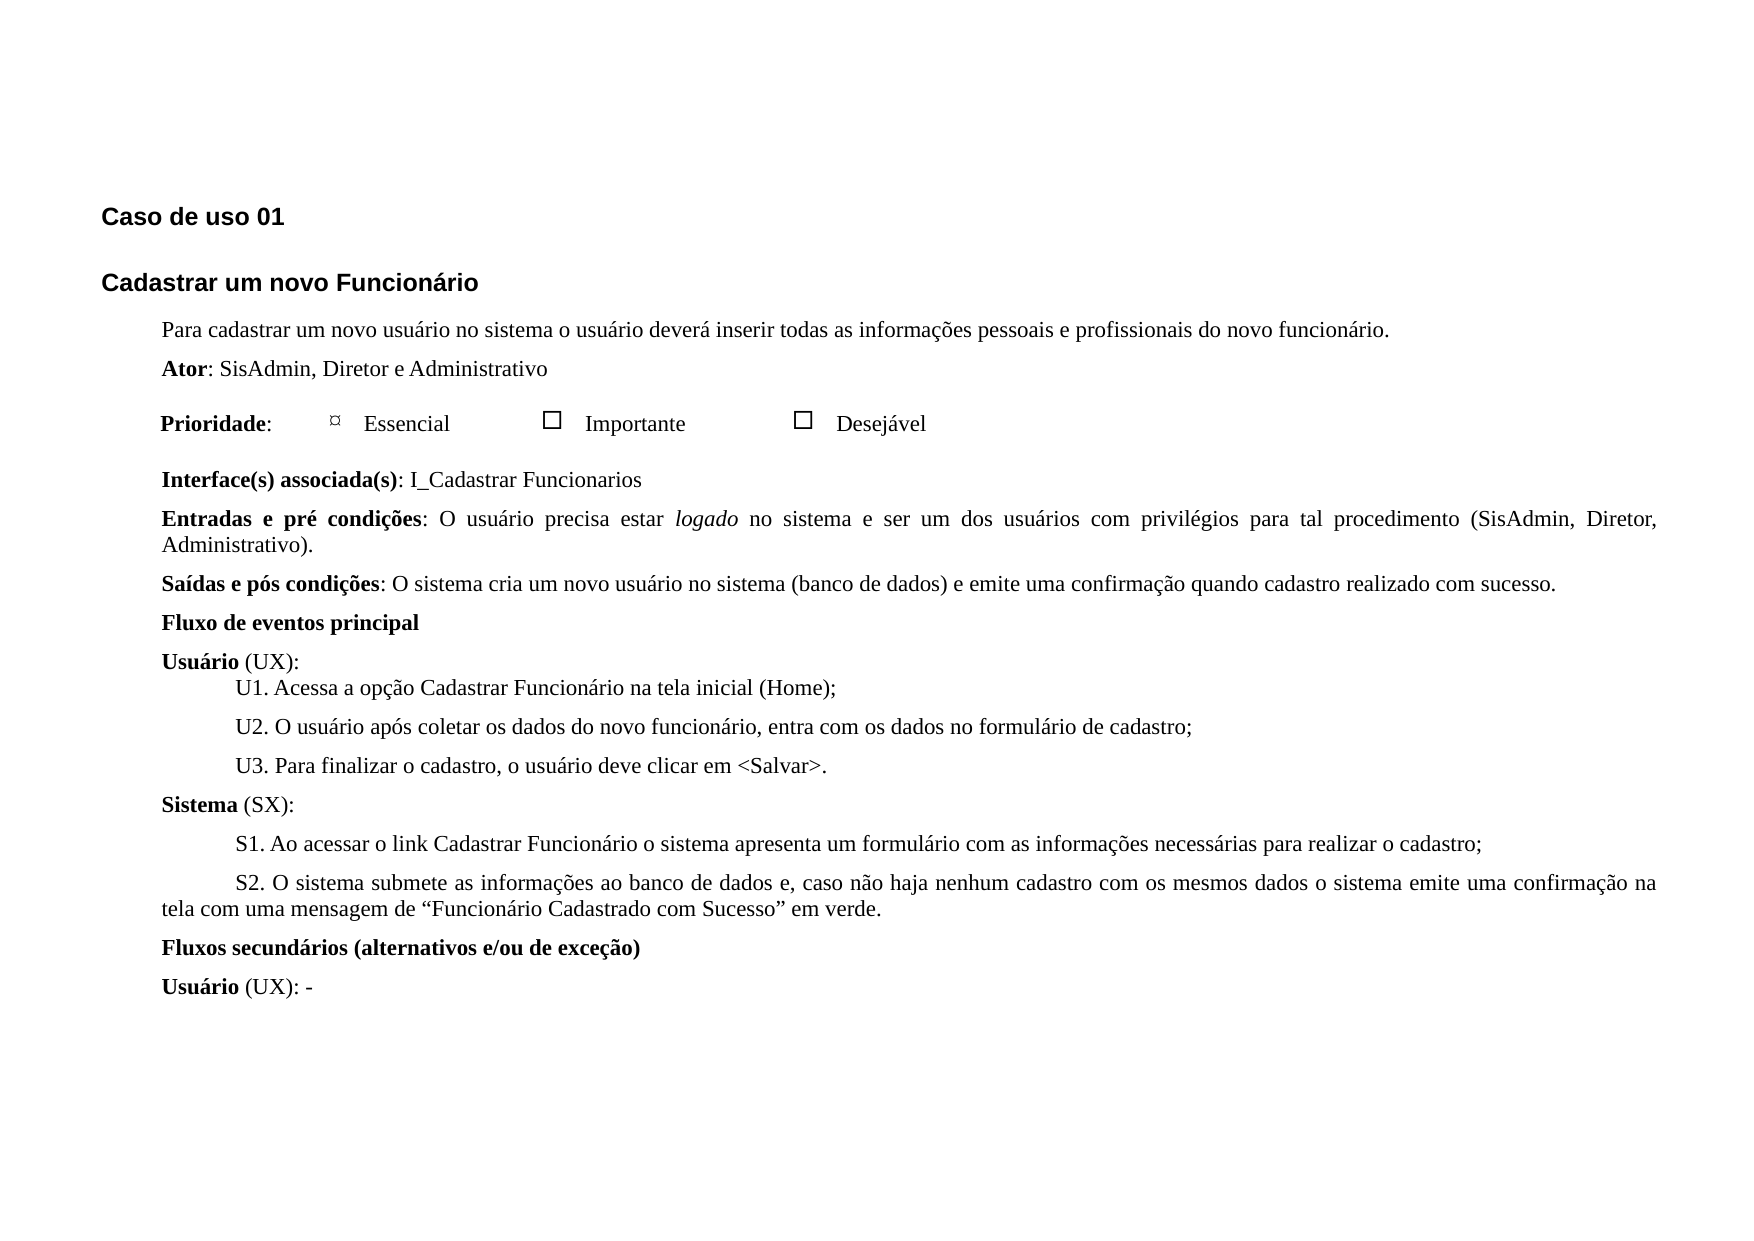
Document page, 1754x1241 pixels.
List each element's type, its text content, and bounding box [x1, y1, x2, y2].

table_header Importante [574, 388, 780, 460]
table_header  [529, 388, 574, 460]
text Cadastrar um novo Funcionário [101, 268, 1659, 297]
table_header x [308, 388, 352, 460]
text Usuário (UX): U1. Acessa a opção Cadastrar Funcionário na tela inicial (Home); [161, 648, 1659, 701]
text Para cadastrar um novo usuário no sistema o usuário deverá inserir todas as informações pessoais e profissionais do novo funcionário. [161, 316, 1659, 342]
table_header Essencial [352, 388, 529, 460]
text Interface(s) associada(s): I_Cadastrar Funcionarios [161, 466, 1659, 493]
text Usuário (UX): - [161, 973, 1659, 999]
text S1. Ao acessar o link Cadastrar Funcionário o sistema apresenta um formulário com as informações necessárias para realizar o cadastro; [161, 830, 1659, 856]
text U2. O usuário após coletar os dados do novo funcionário, entra com os dados no formulário de cadastro; [161, 713, 1659, 740]
text Entradas e pré condições: O usuário precisa estar logado no sistema e ser um dos usuários com privilégios para tal procedimento (SisAdmin, Diretor, Administrativo). [161, 505, 1659, 558]
text Caso de uso 01 [101, 202, 1659, 231]
table_header  [780, 388, 825, 460]
text Fluxos secundários (alternativos e/ou de exceção) [161, 934, 1659, 960]
text U3. Para finalizar o cadastro, o usuário deve clicar em <Salvar>. [161, 752, 1659, 778]
text S2. O sistema submete as informações ao banco de dados e, caso não haja nenhum cadastro com os mesmos dados o sistema emite uma confirmação na tela com uma mensagem de “Funcionário Cadastrado com Sucesso” em verde. [161, 869, 1659, 921]
table_header Desejável [825, 388, 968, 460]
text Sistema (SX): [161, 791, 1659, 817]
text Saídas e pós condições: O sistema cria um novo usuário no sistema (banco de dados) e emite uma confirmação quando cadastro realizado com sucesso. [161, 570, 1659, 597]
text Fluxo de eventos principal [161, 609, 1659, 636]
table_header Prioridade: [146, 388, 308, 460]
text Ator: SisAdmin, Diretor e Administrativo [161, 355, 1659, 381]
